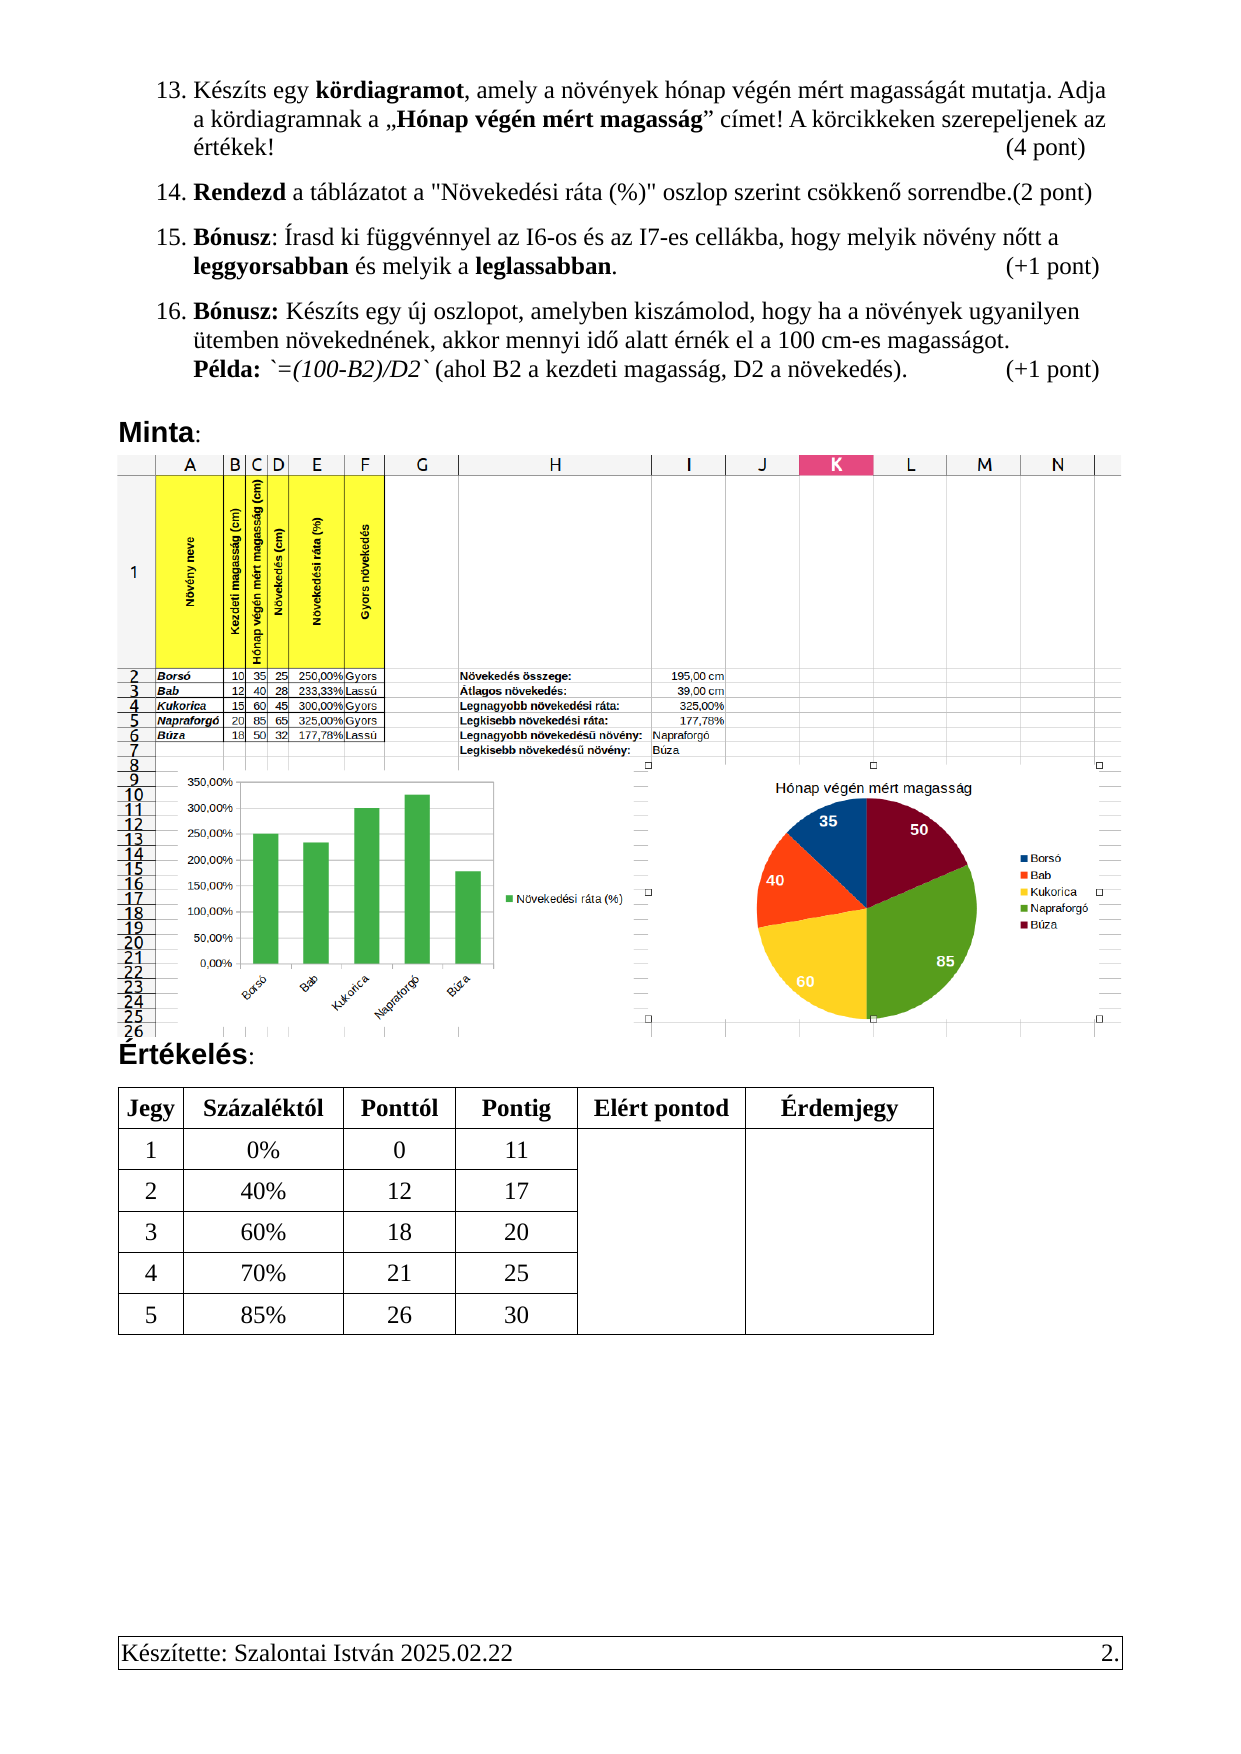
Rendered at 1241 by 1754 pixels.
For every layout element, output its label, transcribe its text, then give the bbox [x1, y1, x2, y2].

table_header Pontig [456, 1088, 577, 1128]
list Bónusz: Készíts egy új oszlopot, amelyben kiszámolod, hogy ha a növények ugyanilyen ütemben növekednének, akkor mennyi idő alatt érnék el a 100 cm-es magasságot. Példa: `=(100-B2)/D2` (ahol B2 a kezdeti magasság, D2 a növekedés). (+1 pont) [156, 296, 1122, 382]
table_cell 21 [344, 1253, 455, 1293]
text Értékelés: [118, 1037, 1122, 1071]
text Minta: [118, 415, 1122, 448]
table_cell 0% [184, 1129, 343, 1169]
table_cell 40% [184, 1170, 343, 1211]
table_cell 85% [184, 1294, 343, 1334]
table_cell 17 [456, 1170, 577, 1211]
table_cell 70% [184, 1253, 343, 1293]
list Rendezd a táblázatot a "Növekedési ráta (%)" oszlop szerint csökkenő sorrendbe.(2 pont) [156, 177, 1122, 206]
table_cell 60% [184, 1212, 343, 1252]
list Bónusz: Írasd ki függvénnyel az I6-os és az I7-es cellákba, hogy melyik növény nőtt a leggyorsabban és melyik a leglassabban. (+1 pont) [156, 222, 1122, 280]
table_cell 0 [344, 1129, 455, 1169]
table_cell [578, 1129, 745, 1334]
table_cell 11 [456, 1129, 577, 1169]
table_header Jegy [119, 1088, 183, 1128]
table_cell 2 [119, 1170, 183, 1211]
table_header Ponttól [344, 1088, 455, 1128]
table_cell 5 [119, 1294, 183, 1334]
table_cell 3 [119, 1212, 183, 1252]
table_header Elért pontod [578, 1088, 745, 1128]
table_cell 4 [119, 1253, 183, 1293]
table_cell 20 [456, 1212, 577, 1252]
table_cell 18 [344, 1212, 455, 1252]
table_header Százaléktól [184, 1088, 343, 1128]
table_header Érdemjegy [746, 1088, 933, 1128]
table_cell [746, 1129, 933, 1334]
table_cell 1 [119, 1129, 183, 1169]
table_cell 25 [456, 1253, 577, 1293]
list Készíts egy kördiagramot, amely a növények hónap végén mért magasságát mutatja. Adja a kördiagramnak a „Hónap végén mért magasság” címet! A körcikkeken szerepeljenek az értékek! (4 pont) [156, 75, 1122, 161]
table_cell 26 [344, 1294, 455, 1334]
table_cell 30 [456, 1294, 577, 1334]
table_cell 12 [344, 1170, 455, 1211]
